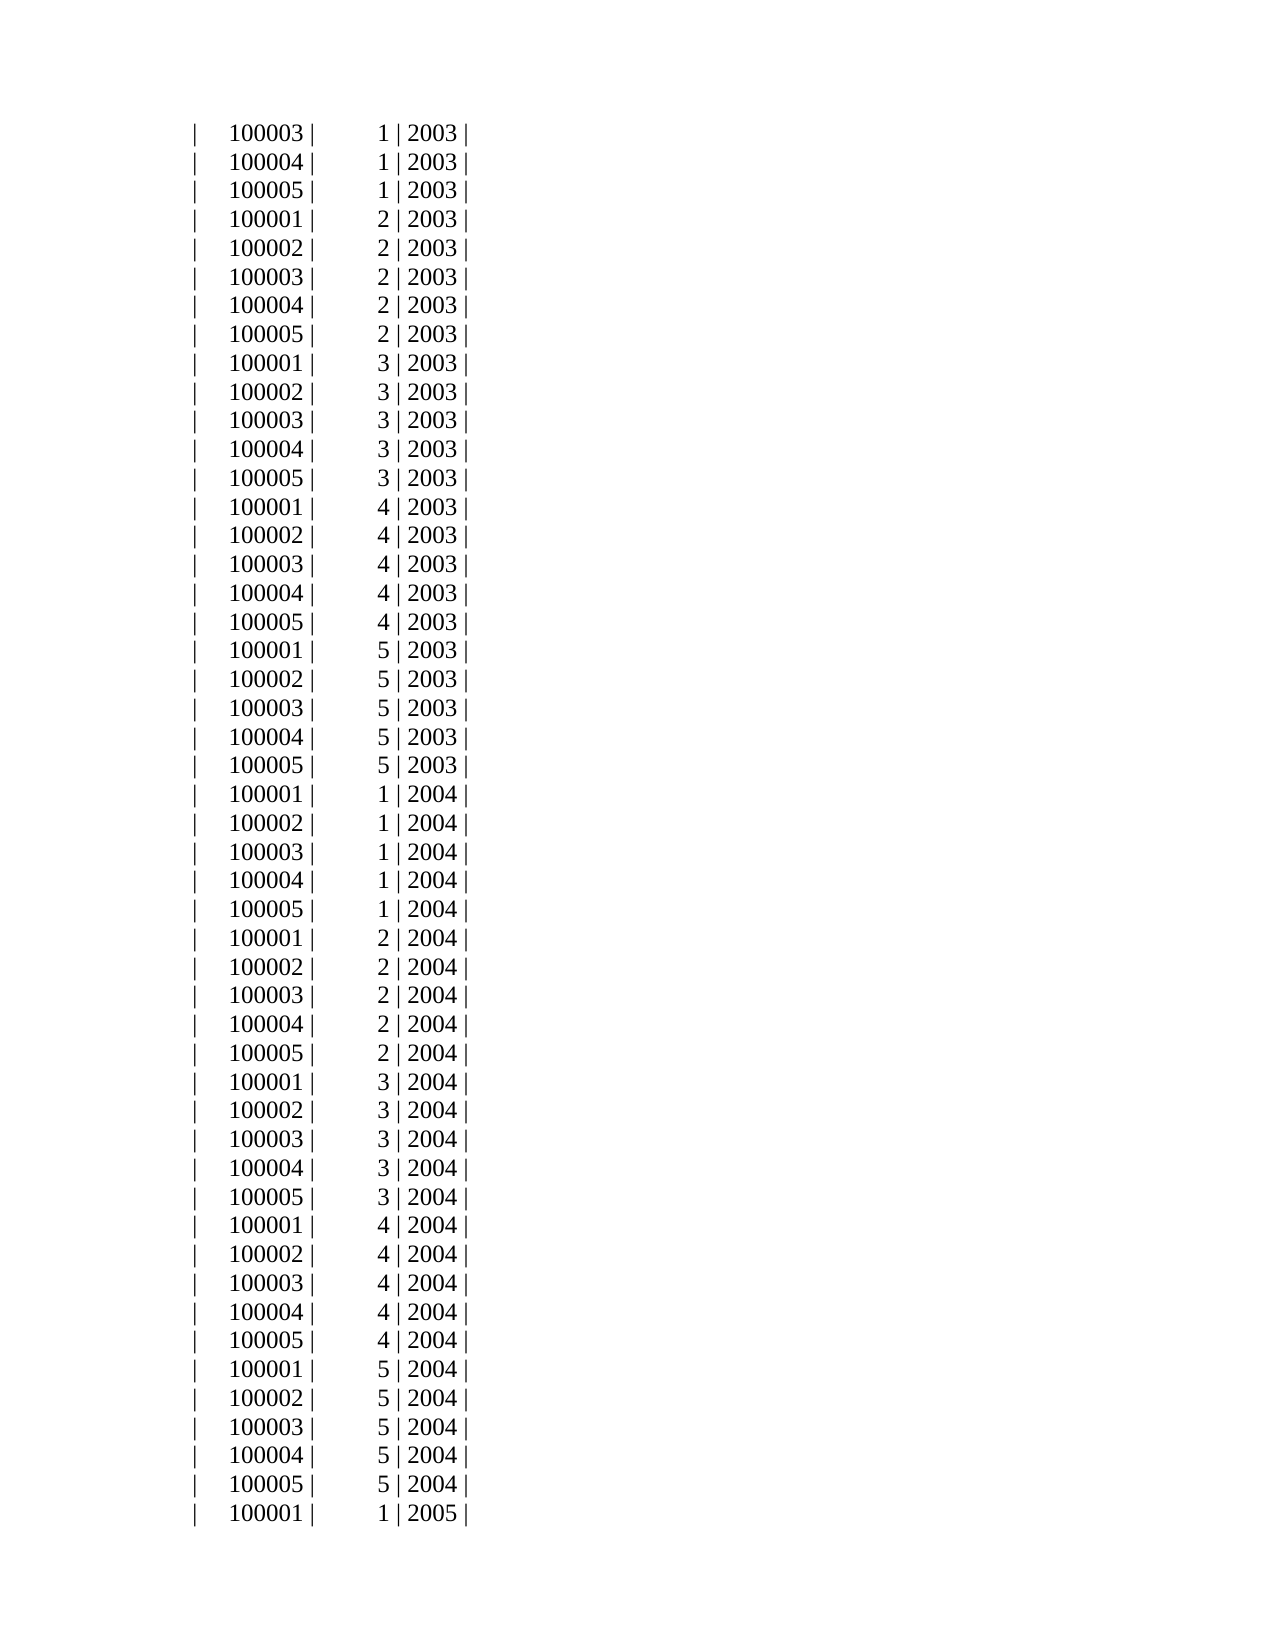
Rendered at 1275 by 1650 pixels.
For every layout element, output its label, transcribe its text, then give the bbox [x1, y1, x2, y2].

text | 100002 | 3 | 2004 | [192, 1096, 1157, 1124]
text | 100005 | 5 | 2004 | [192, 1469, 1157, 1498]
text | 100002 | 3 | 2003 | [192, 377, 1157, 406]
text | 100004 | 1 | 2004 | [192, 866, 1157, 894]
text | 100005 | 4 | 2004 | [192, 1326, 1157, 1354]
text | 100001 | 2 | 2003 | [192, 204, 1157, 233]
text | 100003 | 4 | 2004 | [192, 1268, 1157, 1297]
text | 100004 | 2 | 2003 | [192, 291, 1157, 319]
text | 100001 | 1 | 2005 | [192, 1498, 1157, 1527]
text | 100003 | 4 | 2003 | [192, 549, 1157, 578]
text | 100001 | 5 | 2004 | [192, 1354, 1157, 1383]
text | 100003 | 3 | 2004 | [192, 1124, 1157, 1153]
text | 100002 | 2 | 2003 | [192, 233, 1157, 262]
text | 100001 | 1 | 2004 | [192, 779, 1157, 808]
text | 100004 | 4 | 2004 | [192, 1297, 1157, 1326]
text | 100003 | 3 | 2003 | [192, 406, 1157, 434]
text | 100003 | 5 | 2003 | [192, 693, 1157, 722]
text | 100003 | 1 | 2004 | [192, 837, 1157, 866]
text | 100001 | 3 | 2004 | [192, 1067, 1157, 1096]
text | 100005 | 2 | 2003 | [192, 319, 1157, 348]
text | 100004 | 2 | 2004 | [192, 1009, 1157, 1038]
text | 100005 | 5 | 2003 | [192, 751, 1157, 779]
text | 100005 | 2 | 2004 | [192, 1038, 1157, 1067]
text | 100004 | 5 | 2003 | [192, 722, 1157, 751]
text | 100001 | 3 | 2003 | [192, 348, 1157, 377]
text | 100003 | 2 | 2004 | [192, 981, 1157, 1009]
text | 100005 | 4 | 2003 | [192, 607, 1157, 636]
text | 100002 | 2 | 2004 | [192, 952, 1157, 981]
text | 100001 | 4 | 2003 | [192, 492, 1157, 521]
text | 100002 | 1 | 2004 | [192, 808, 1157, 837]
text | 100005 | 1 | 2003 | [192, 176, 1157, 204]
text | 100004 | 3 | 2003 | [192, 434, 1157, 463]
text | 100003 | 5 | 2004 | [192, 1412, 1157, 1441]
text | 100002 | 5 | 2004 | [192, 1383, 1157, 1412]
text | 100005 | 3 | 2004 | [192, 1182, 1157, 1211]
text | 100005 | 1 | 2004 | [192, 894, 1157, 923]
text | 100003 | 1 | 2003 | [192, 118, 1157, 147]
text | 100004 | 5 | 2004 | [192, 1441, 1157, 1469]
text | 100001 | 4 | 2004 | [192, 1211, 1157, 1239]
text | 100002 | 5 | 2003 | [192, 664, 1157, 693]
text | 100004 | 4 | 2003 | [192, 578, 1157, 607]
text | 100004 | 3 | 2004 | [192, 1153, 1157, 1182]
text | 100001 | 2 | 2004 | [192, 923, 1157, 952]
text | 100002 | 4 | 2004 | [192, 1239, 1157, 1268]
text | 100003 | 2 | 2003 | [192, 262, 1157, 291]
text | 100002 | 4 | 2003 | [192, 521, 1157, 549]
text | 100004 | 1 | 2003 | [192, 147, 1157, 176]
text | 100005 | 3 | 2003 | [192, 463, 1157, 492]
text | 100001 | 5 | 2003 | [192, 636, 1157, 664]
